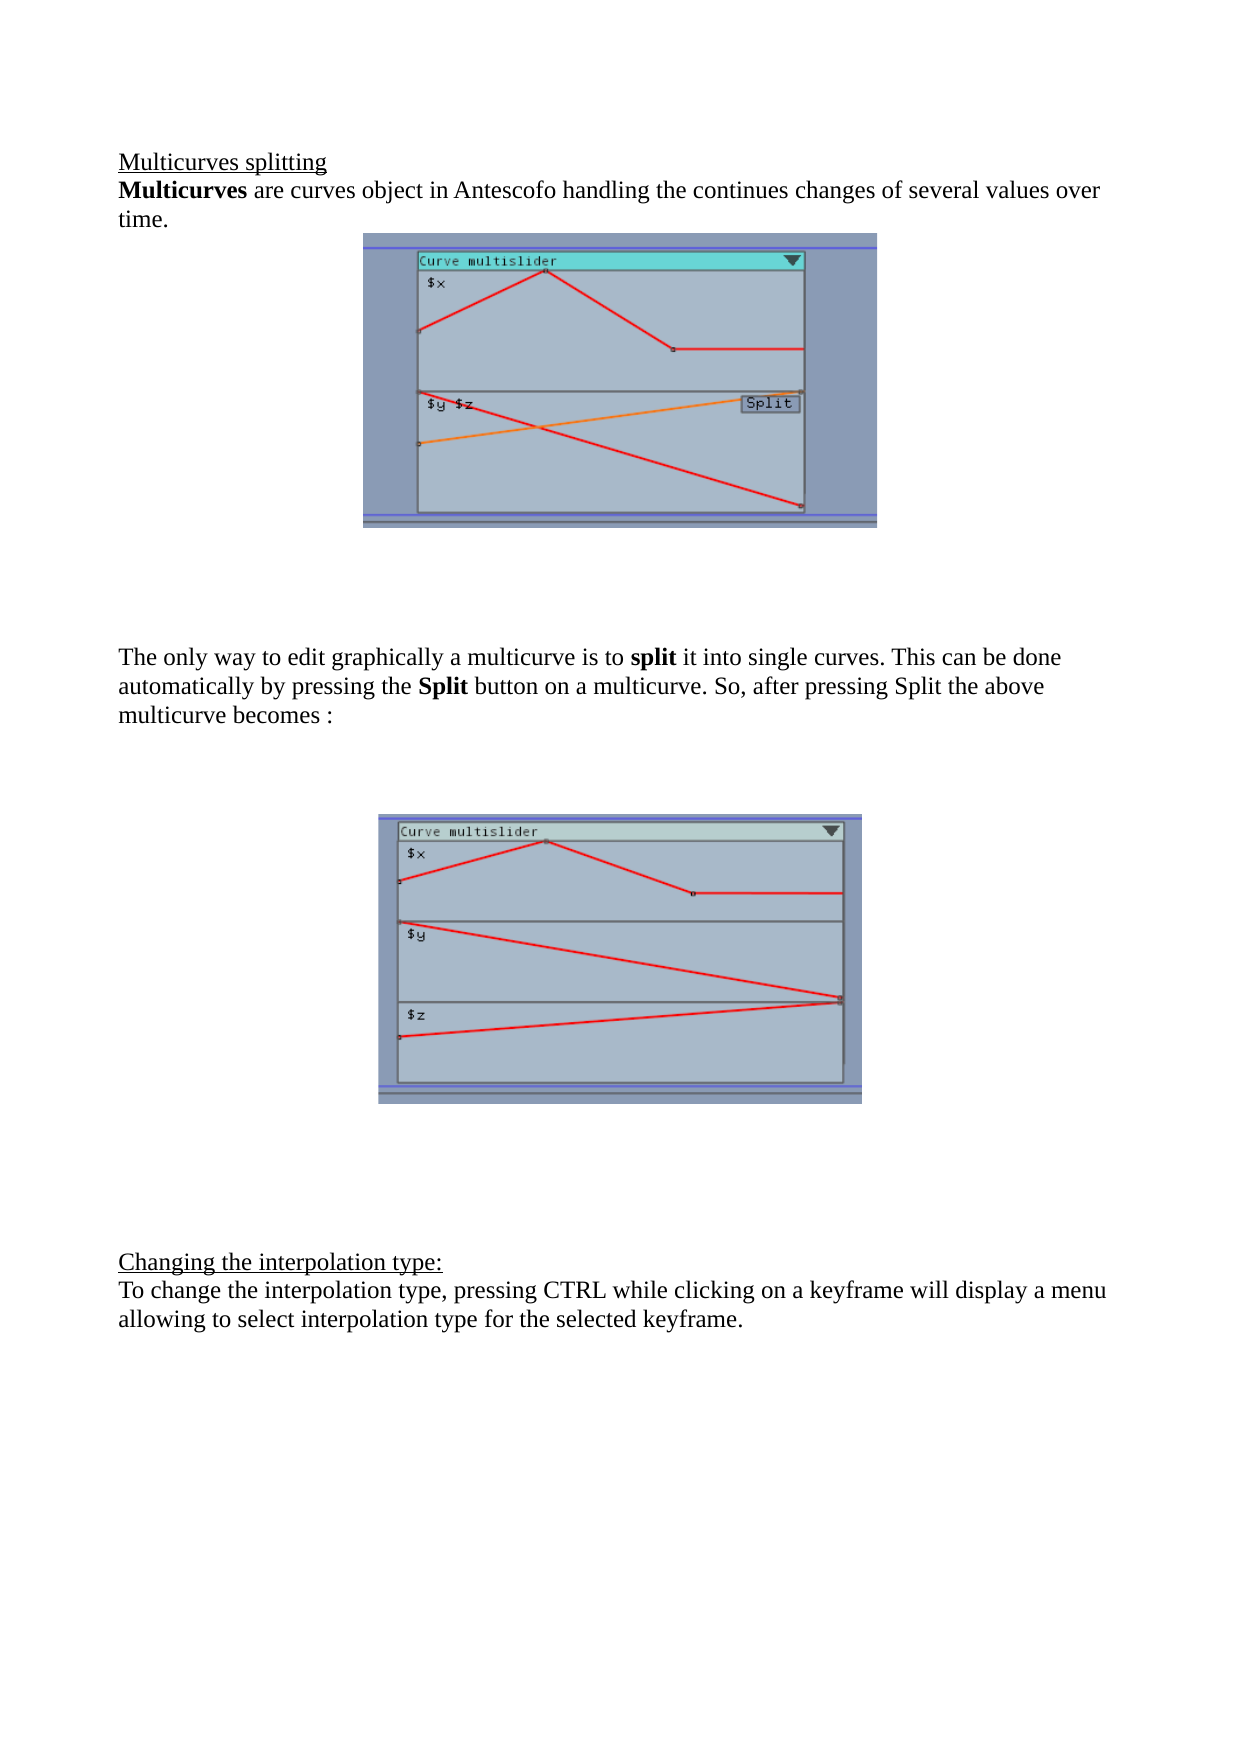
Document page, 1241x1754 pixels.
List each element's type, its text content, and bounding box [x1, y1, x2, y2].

text Multicurves splitting [118, 147, 1122, 176]
text Changing the interpolation type: [118, 1247, 1122, 1276]
text To change the interpolation type, pressing CTRL while clicking on a keyframe will display a menu allowing to select interpolation type for the selected keyframe. [118, 1276, 1122, 1333]
text Multicurves are curves object in Antescofo handling the continues changes of several values over time. [118, 176, 1122, 233]
text The only way to edit graphically a multicurve is to split it into single curves. This can be done automatically by pressing the Split button on a multicurve. So, after pressing Split the above multicurve becomes : [118, 642, 1122, 728]
picture [378, 814, 862, 1104]
picture [363, 233, 878, 528]
